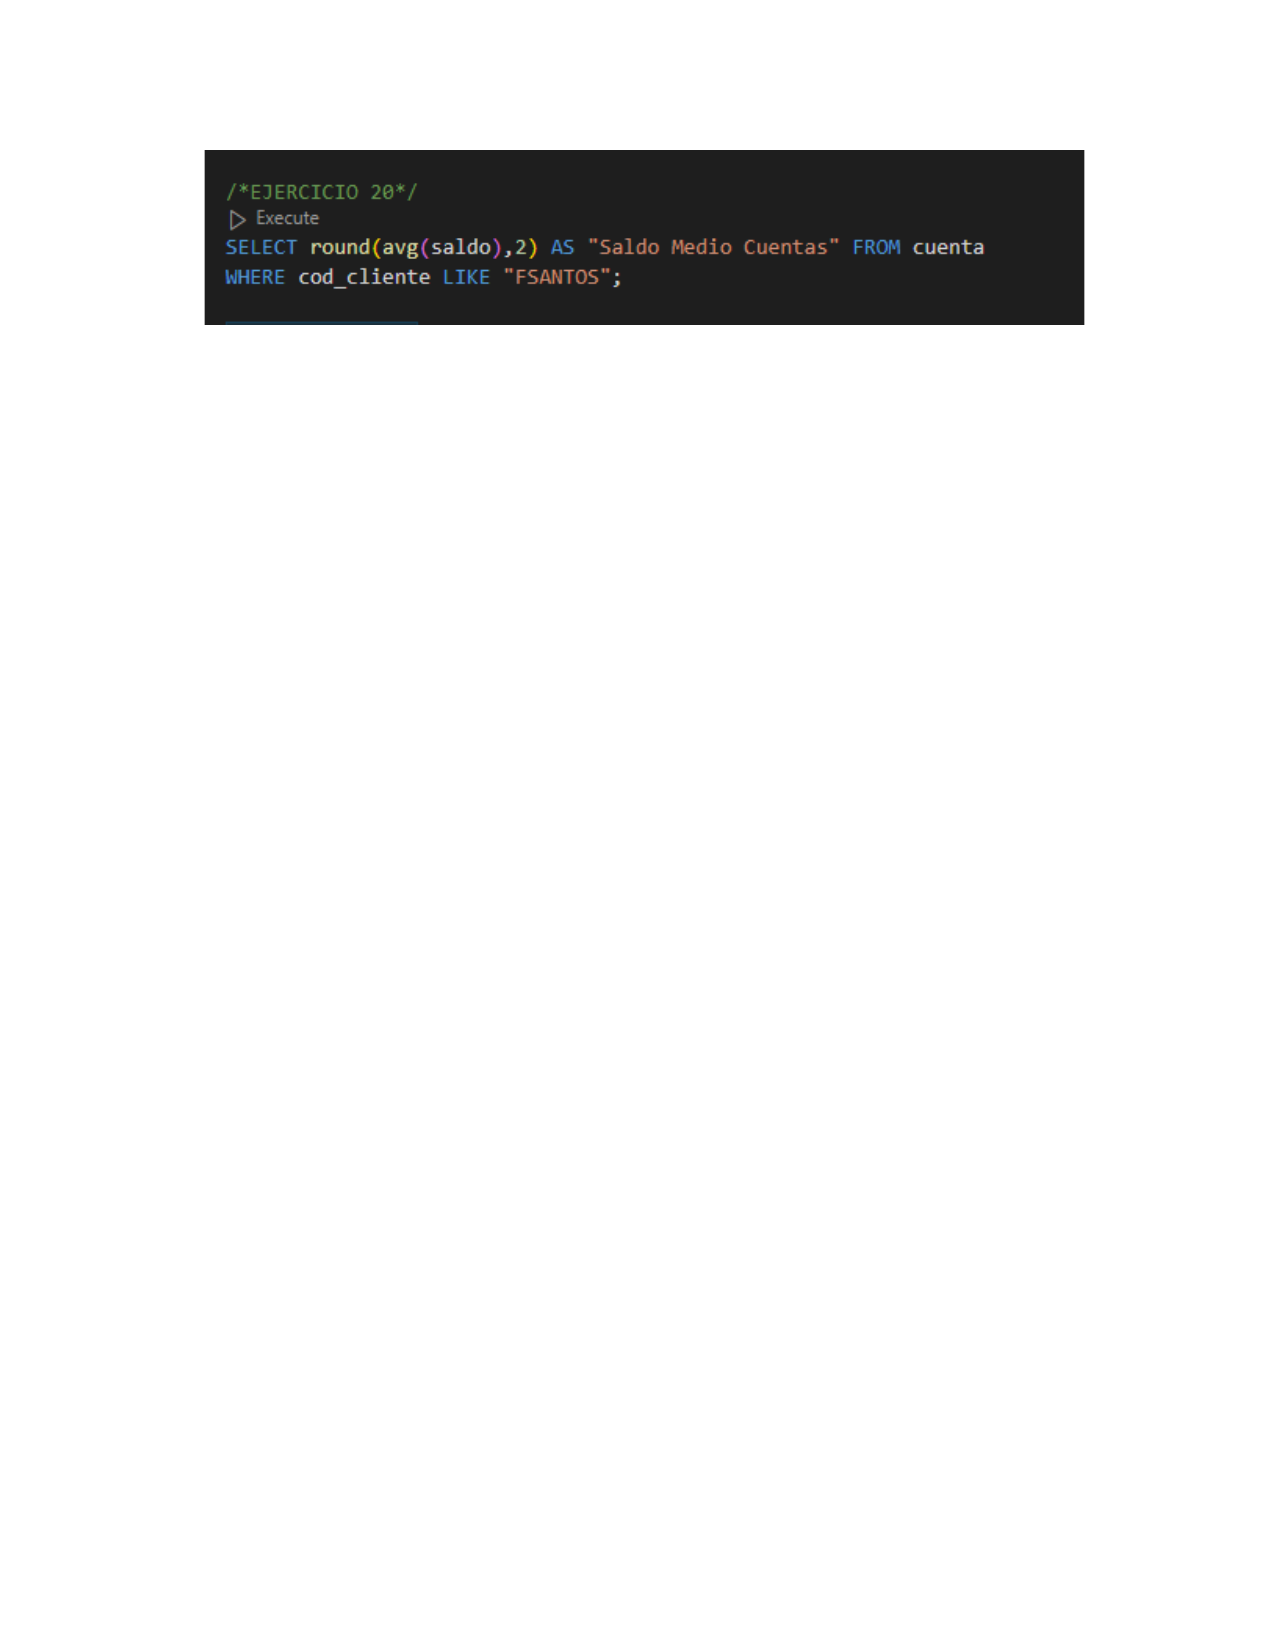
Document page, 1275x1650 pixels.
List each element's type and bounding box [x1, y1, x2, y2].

picture [204, 150, 1085, 325]
